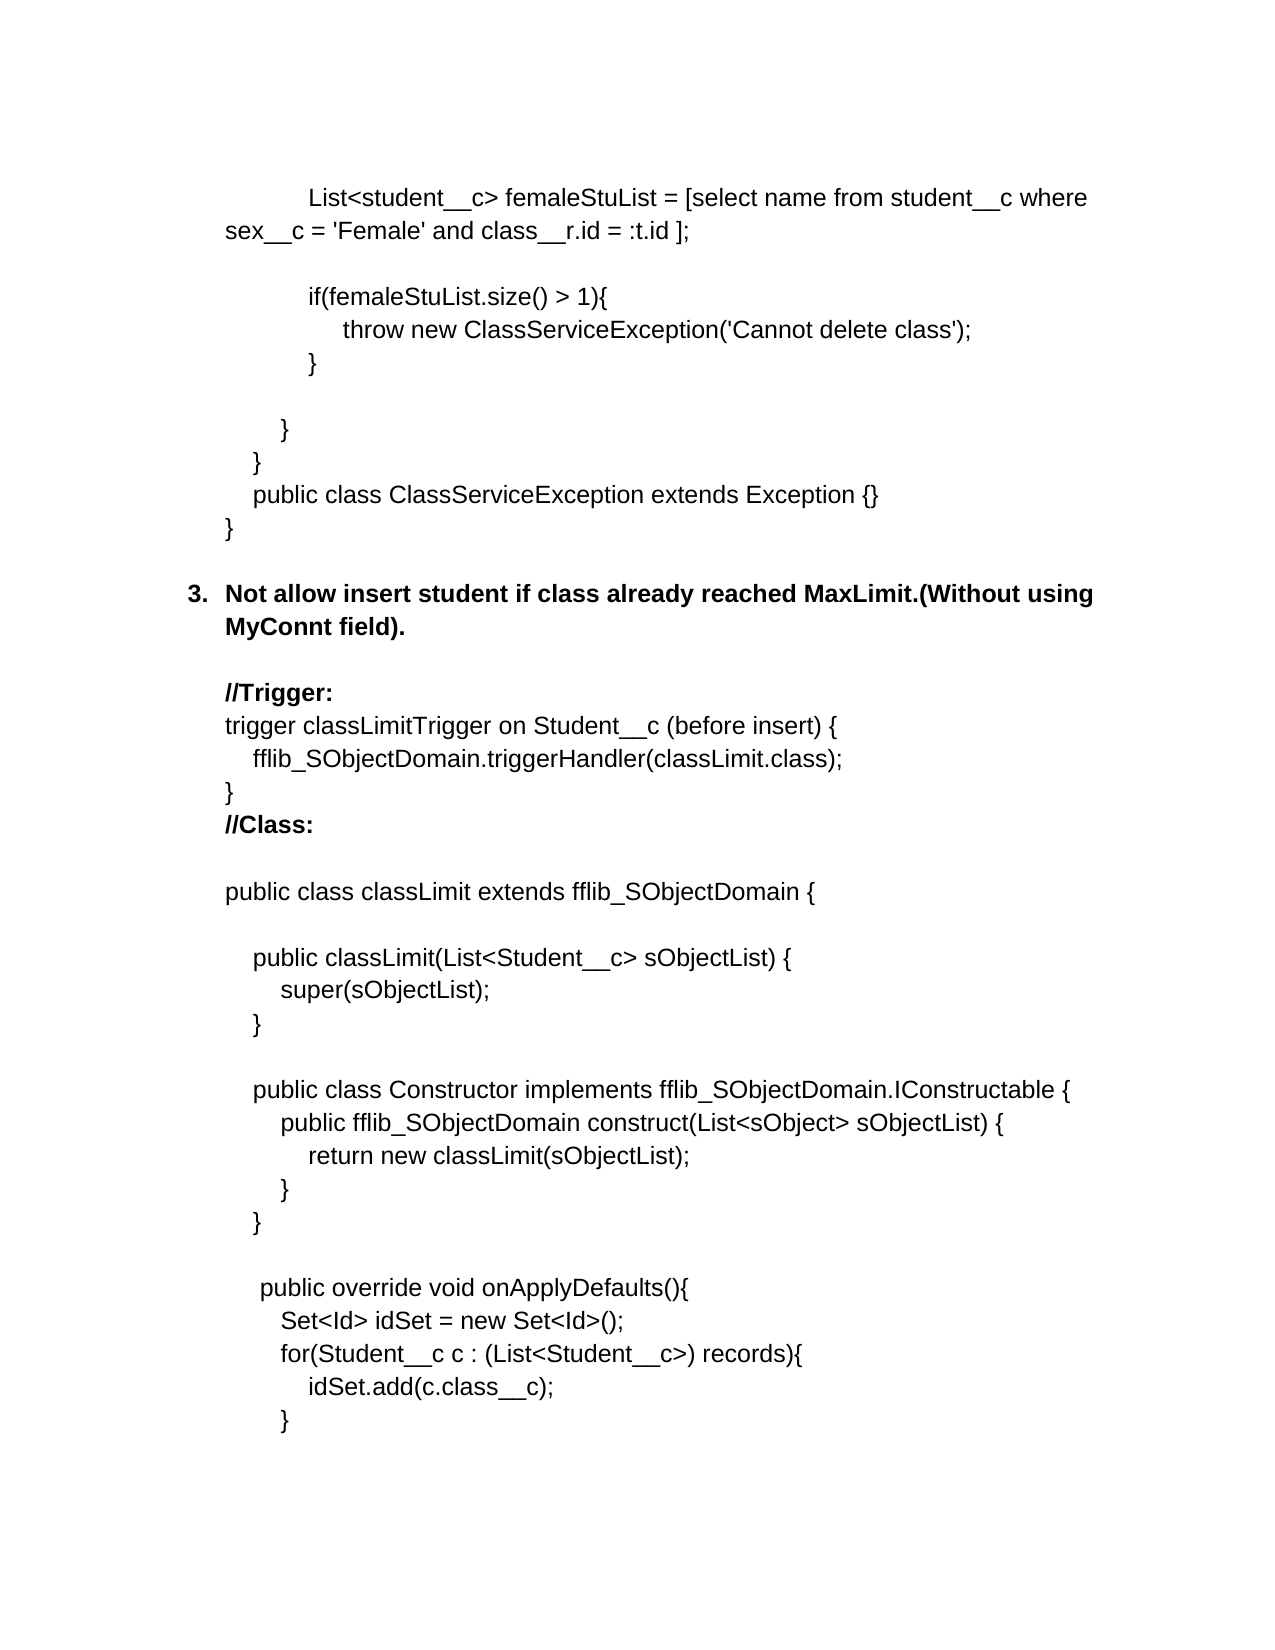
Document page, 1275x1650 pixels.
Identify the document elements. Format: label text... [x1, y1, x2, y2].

text Set<Id> idSet = new Set<Id>(); [225, 1306, 1125, 1334]
text public class ClassServiceException extends Exception {} [225, 480, 1125, 509]
text } [225, 1207, 1125, 1235]
text } [225, 447, 1125, 476]
text } [225, 1405, 1125, 1433]
text public classLimit(List<Student__c> sObjectList) { [225, 942, 1125, 971]
text } [225, 1008, 1125, 1037]
text } [225, 414, 1125, 443]
text fflib_SObjectDomain.triggerHandler(classLimit.class); [225, 744, 1125, 773]
text public override void onApplyDefaults(){ [225, 1273, 1125, 1301]
text //Class: [225, 810, 1125, 839]
text return new classLimit(sObjectList); [225, 1141, 1125, 1169]
list Not allow insert student if class already reached MaxLimit.(Without using MyConnt field). [187, 579, 1125, 641]
text List<student__c> femaleStuList = [select name from student__c where sex__c = 'Female' and class__r.id = :t.id ]; [225, 183, 1125, 245]
text idSet.add(c.class__c); [225, 1372, 1125, 1401]
text } [225, 777, 1125, 806]
text } [225, 348, 1125, 377]
text public fflib_SObjectDomain construct(List<sObject> sObjectList) { [225, 1108, 1125, 1136]
text for(Student__c c : (List<Student__c>) records){ [225, 1339, 1125, 1367]
text //Trigger: [225, 678, 1125, 707]
text } [225, 513, 1125, 542]
text public class classLimit extends fflib_SObjectDomain { [225, 876, 1125, 905]
text if(femaleStuList.size() > 1){ [225, 282, 1125, 311]
text throw new ClassServiceException('Cannot delete class'); [225, 315, 1125, 344]
text trigger classLimitTrigger on Student__c (before insert) { [225, 711, 1125, 740]
text super(sObjectList); [225, 976, 1125, 1004]
text } [225, 1174, 1125, 1202]
text public class Constructor implements fflib_SObjectDomain.IConstructable { [225, 1074, 1125, 1103]
